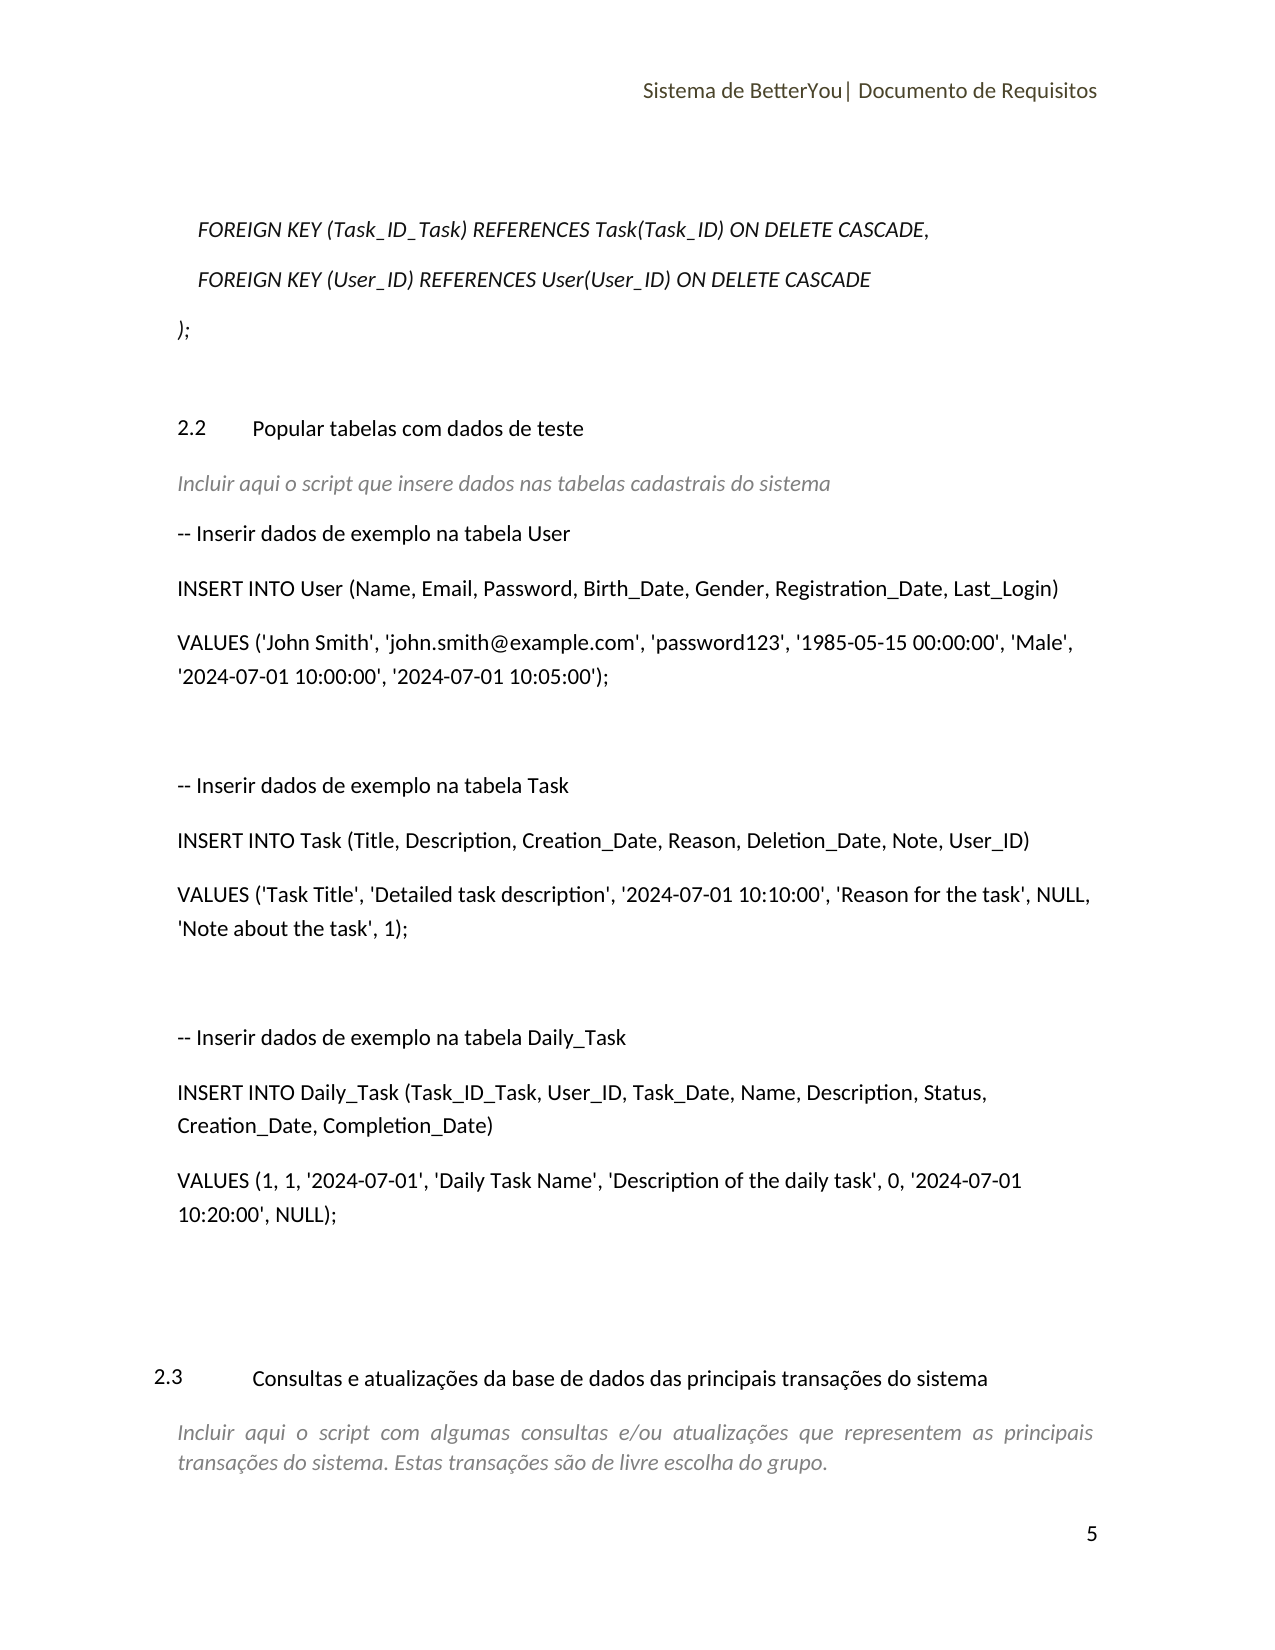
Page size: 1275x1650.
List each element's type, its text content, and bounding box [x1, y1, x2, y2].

subtitle INSERT INTO Daily_Task (Task_ID_Task, User_ID, Task_Date, Name, Description, Status, Creation_Date, Completion_Date) [177, 1076, 1098, 1139]
subtitle Incluir aqui o script com algumas consultas e/ou atualizações que representem as principais transações do sistema. Estas transações são de livre escolha do grupo. [177, 1417, 1098, 1476]
subtitle Incluir aqui o script que insere dados nas tabelas cadastrais do sistema [177, 467, 1098, 497]
subtitle VALUES ('Task Title', 'Detailed task description', '2024-07-01 10:10:00', 'Reason for the task', NULL, 'Note about the task', 1); [177, 879, 1098, 942]
subtitle -- Inserir dados de exemplo na tabela User [177, 518, 1098, 547]
subtitle INSERT INTO Task (Title, Description, Creation_Date, Reason, Deletion_Date, Note, User_ID) [177, 824, 1098, 854]
subtitle INSERT INTO User (Name, Email, Password, Birth_Date, Gender, Registration_Date, Last_Login) [177, 572, 1098, 602]
subtitle -- Inserir dados de exemplo na tabela Daily_Task [177, 1022, 1098, 1051]
subtitle FOREIGN KEY (User_ID) REFERENCES User(User_ID) ON DELETE CASCADE [177, 264, 1098, 293]
subtitle Consultas e atualizações da base de dados das principais transações do sistema [153, 1362, 1098, 1392]
subtitle VALUES (1, 1, '2024-07-01', 'Daily Task Name', 'Description of the daily task', 0, '2024-07-01 10:20:00', NULL); [177, 1165, 1098, 1228]
subtitle -- Inserir dados de exemplo na tabela Task [177, 770, 1098, 799]
subtitle VALUES ('John Smith', 'john.smith@example.com', 'password123', '1985-05-15 00:00:00', 'Male', '2024-07-01 10:00:00', '2024-07-01 10:05:00'); [177, 627, 1098, 690]
subtitle FOREIGN KEY (Task_ID_Task) REFERENCES Task(Task_ID) ON DELETE CASCADE, [177, 213, 1098, 243]
subtitle ); [177, 314, 1098, 343]
subtitle Popular tabelas com dados de teste [177, 413, 1098, 442]
